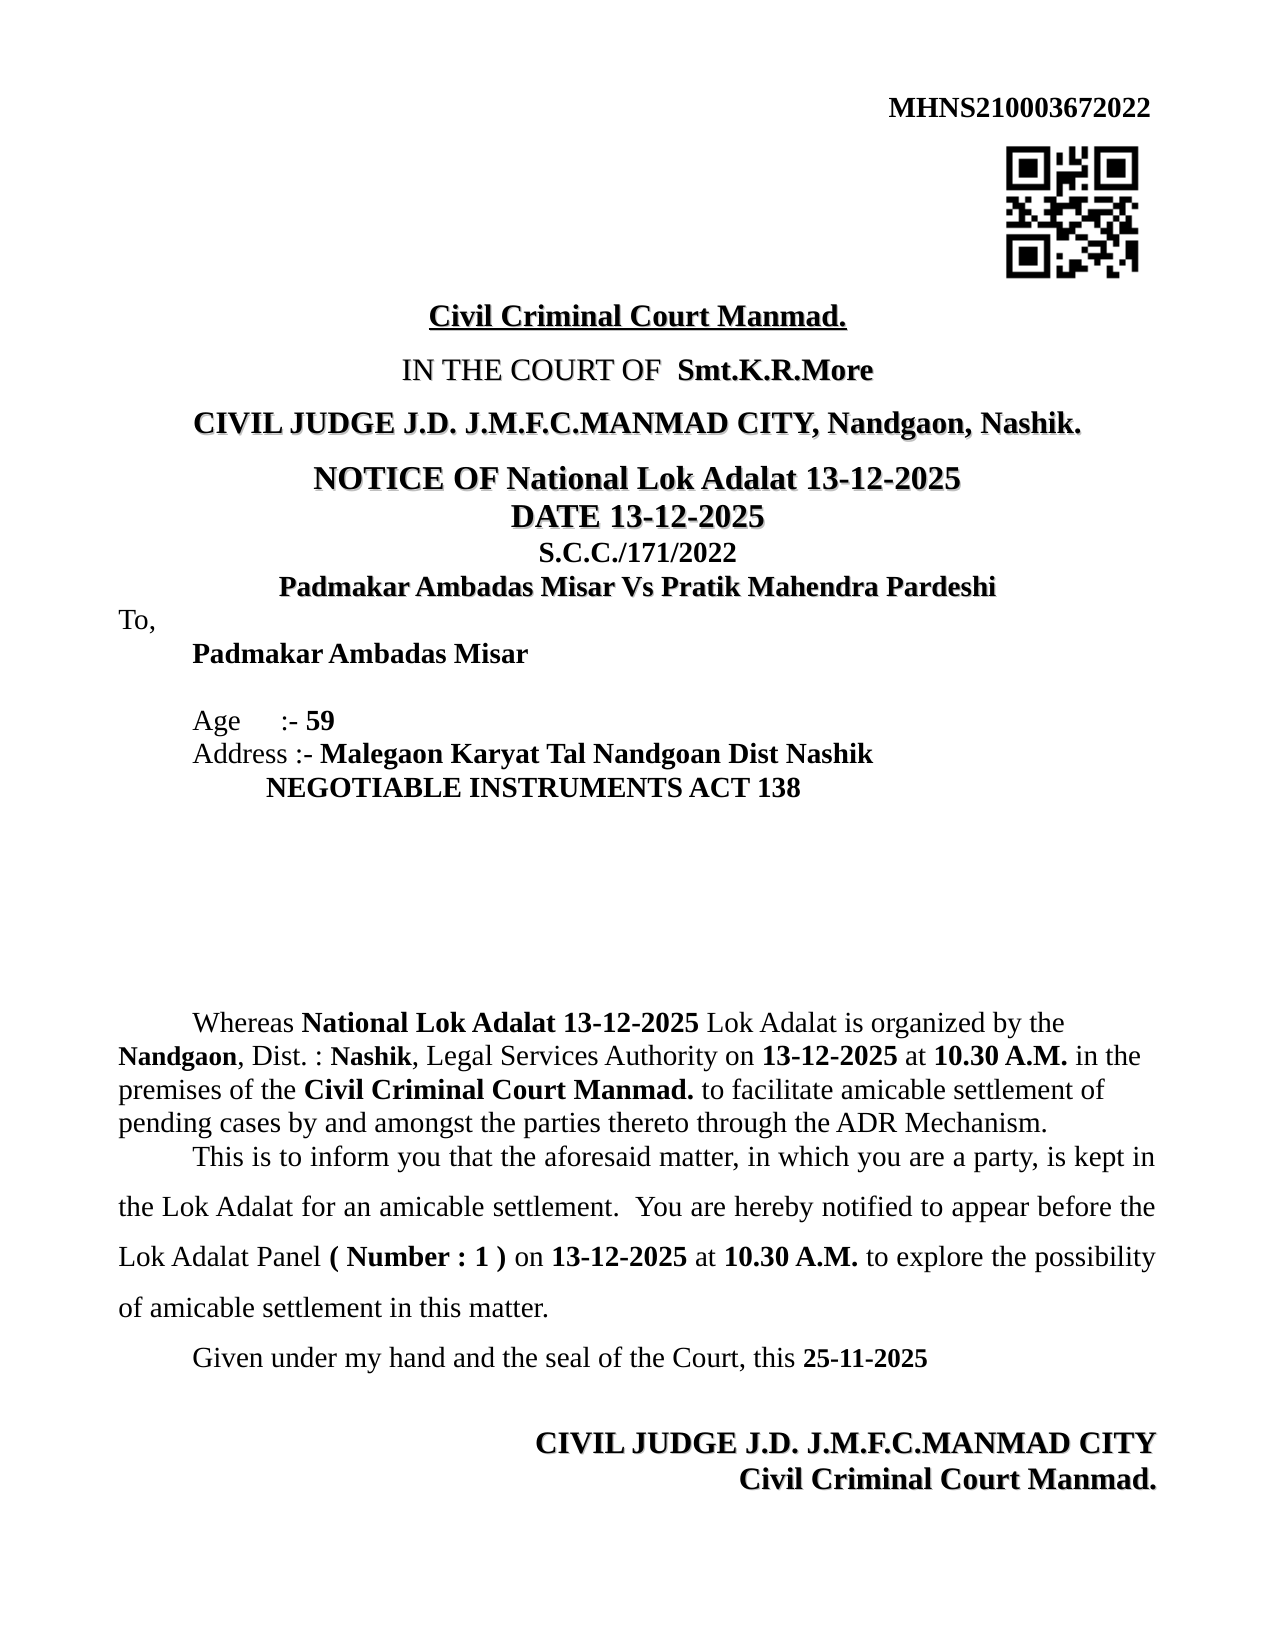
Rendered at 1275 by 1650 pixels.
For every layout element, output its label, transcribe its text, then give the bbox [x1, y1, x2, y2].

text Civil Criminal Court Manmad. [118, 1460, 1157, 1496]
text CIVIL JUDGE J.D. J.M.F.C.MANMAD CITY [118, 1424, 1157, 1460]
text Padmakar Ambadas Misar [118, 636, 1157, 669]
text CIVIL JUDGE J.D. J.M.F.C.MANMAD CITY, Nandgaon, Nashik. [118, 404, 1157, 441]
text To, [118, 602, 1157, 636]
text NEGOTIABLE INSTRUMENTS ACT 138 [118, 770, 1157, 803]
text IN THE COURT OF Smt.K.R.More [118, 351, 1157, 387]
text Civil Criminal Court Manmad. [118, 297, 1157, 333]
text Age :- 59 [118, 703, 1157, 736]
text DATE 13-12-2025 [118, 497, 1157, 535]
text Given under my hand and the seal of the Court, this 25-11-2025 [118, 1340, 1157, 1374]
table_cell [864, 130, 1156, 297]
table_header MHNS210003672022 [864, 85, 1156, 129]
text S.C.C./171/2022 [118, 535, 1157, 569]
text This is to inform you that the aforesaid matter, in which you are a party, is kept in the Lok Adalat for an amicable settlement. You are hereby notified to appear before the Lok Adalat Panel ( Number : 1 ) on 13-12-2025 at 10.30 A.M. to explore the possibility of amicable settlement in this matter. [118, 1139, 1157, 1323]
text Padmakar Ambadas Misar Vs Pratik Mahendra Pardeshi [118, 569, 1157, 602]
text Whereas National Lok Adalat 13-12-2025 Lok Adalat is organized by the Nandgaon, Dist. : Nashik, Legal Services Authority on 13-12-2025 at 10.30 A.M. in the premises of the Civil Criminal Court Manmad. to facilitate amicable settlement of pending cases by and amongst the parties thereto through the ADR Mechanism. [118, 1005, 1157, 1139]
text NOTICE OF National Lok Adalat 13-12-2025 [118, 458, 1157, 497]
text Address :- Malegaon Karyat Tal Nandgoan Dist Nashik [118, 736, 1157, 770]
picture [994, 134, 1151, 291]
